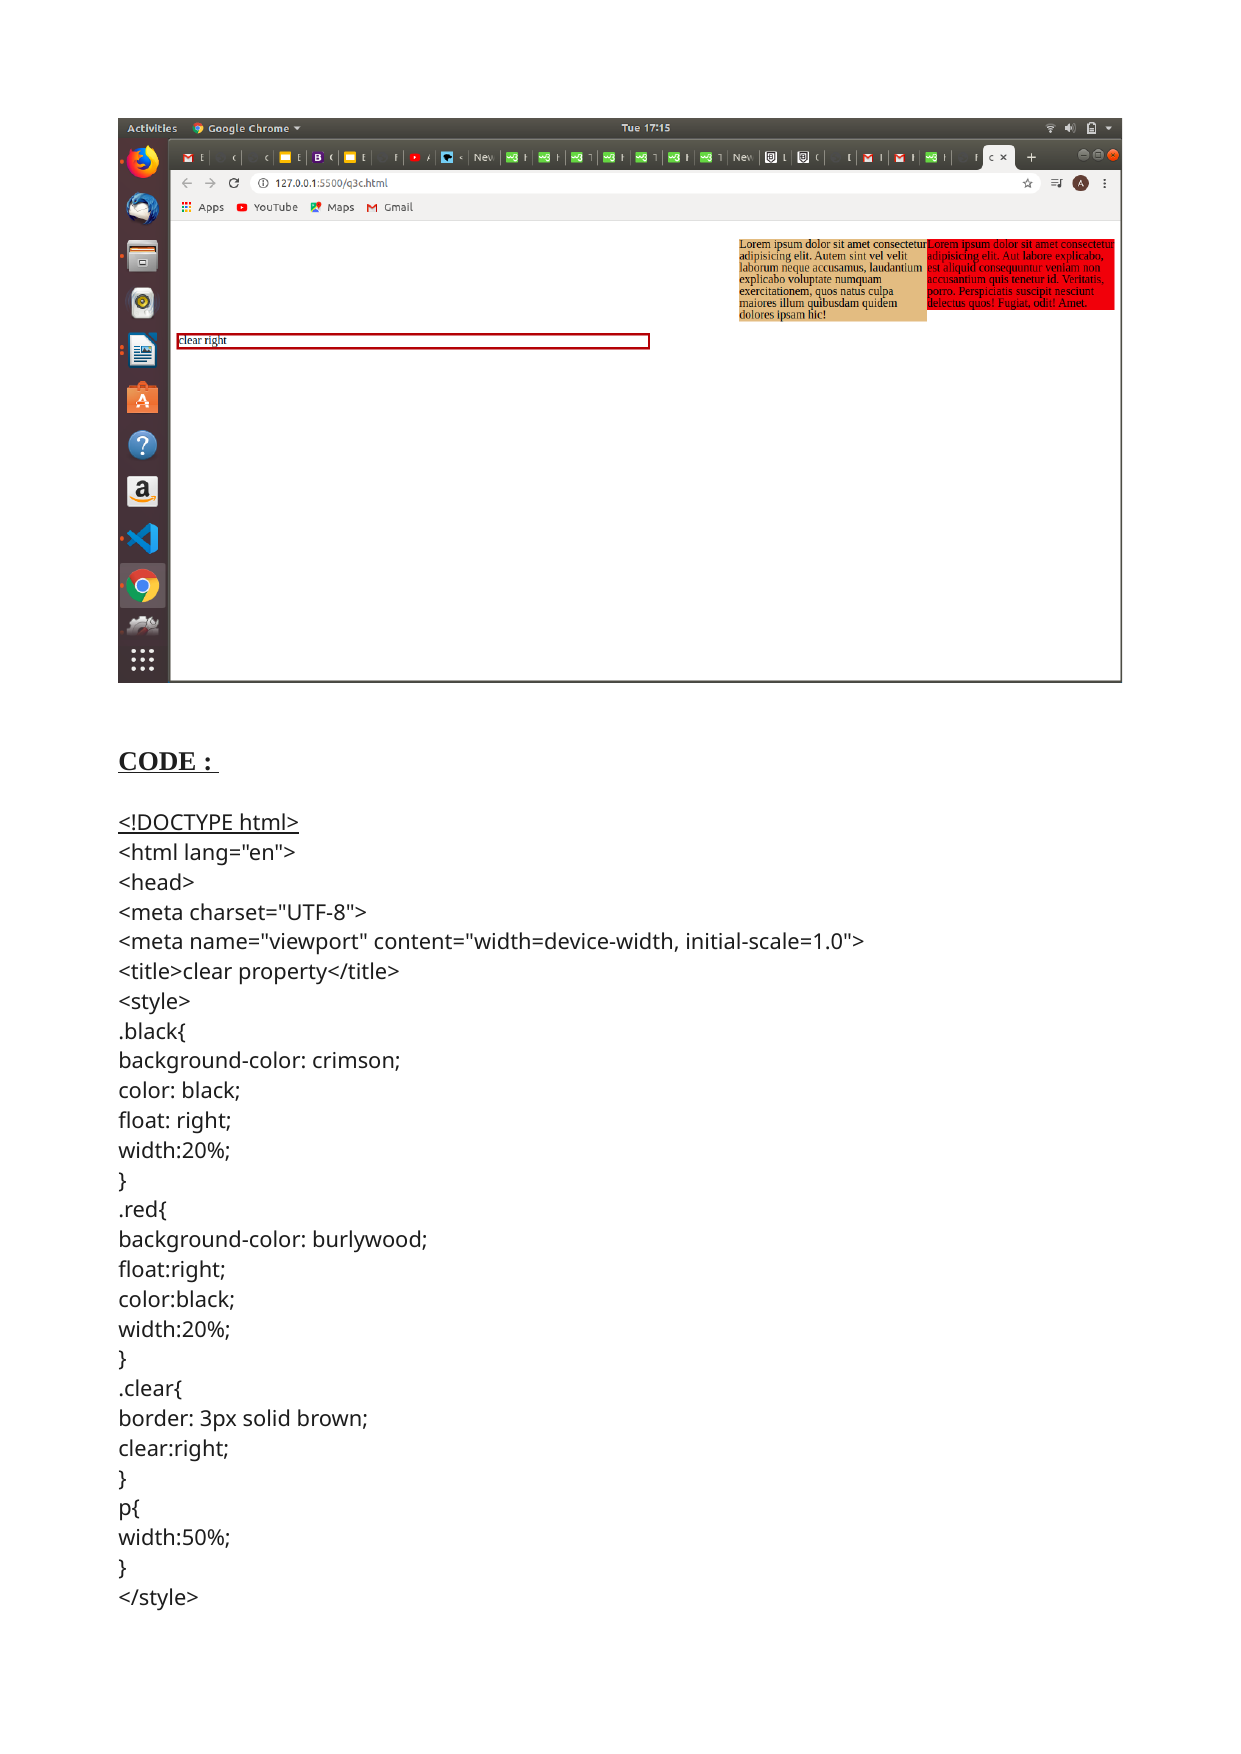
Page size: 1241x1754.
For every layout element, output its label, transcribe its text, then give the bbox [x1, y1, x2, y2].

text <html lang="en"> [118, 837, 1122, 867]
text float: right; [118, 1105, 1122, 1135]
text float:right; [118, 1254, 1122, 1284]
text </style> [118, 1582, 1122, 1611]
text <meta charset="UTF-8"> [118, 896, 1122, 926]
text border: 3px solid brown; [118, 1403, 1122, 1433]
text <title>clear property</title> [118, 956, 1122, 986]
text width:50%; [118, 1522, 1122, 1552]
text background-color: crimson; [118, 1045, 1122, 1075]
text <meta name="viewport" content="width=device-width, initial-scale=1.0"> [118, 926, 1122, 956]
text width:20%; [118, 1135, 1122, 1164]
text } [118, 1343, 1122, 1373]
text width:20%; [118, 1313, 1122, 1343]
text } [118, 1552, 1122, 1582]
text color: black; [118, 1075, 1122, 1105]
text CODE : [118, 745, 1122, 776]
text .clear{ [118, 1373, 1122, 1403]
text background-color: burlywood; [118, 1224, 1122, 1254]
picture [118, 118, 1123, 683]
text .black{ [118, 1016, 1122, 1045]
text clear:right; [118, 1433, 1122, 1462]
text color:black; [118, 1284, 1122, 1313]
text } [118, 1462, 1122, 1492]
text .red{ [118, 1194, 1122, 1224]
text } [118, 1164, 1122, 1194]
text <!DOCTYPE html> [118, 807, 1122, 837]
text p{ [118, 1492, 1122, 1522]
text <head> [118, 867, 1122, 896]
text <style> [118, 986, 1122, 1016]
